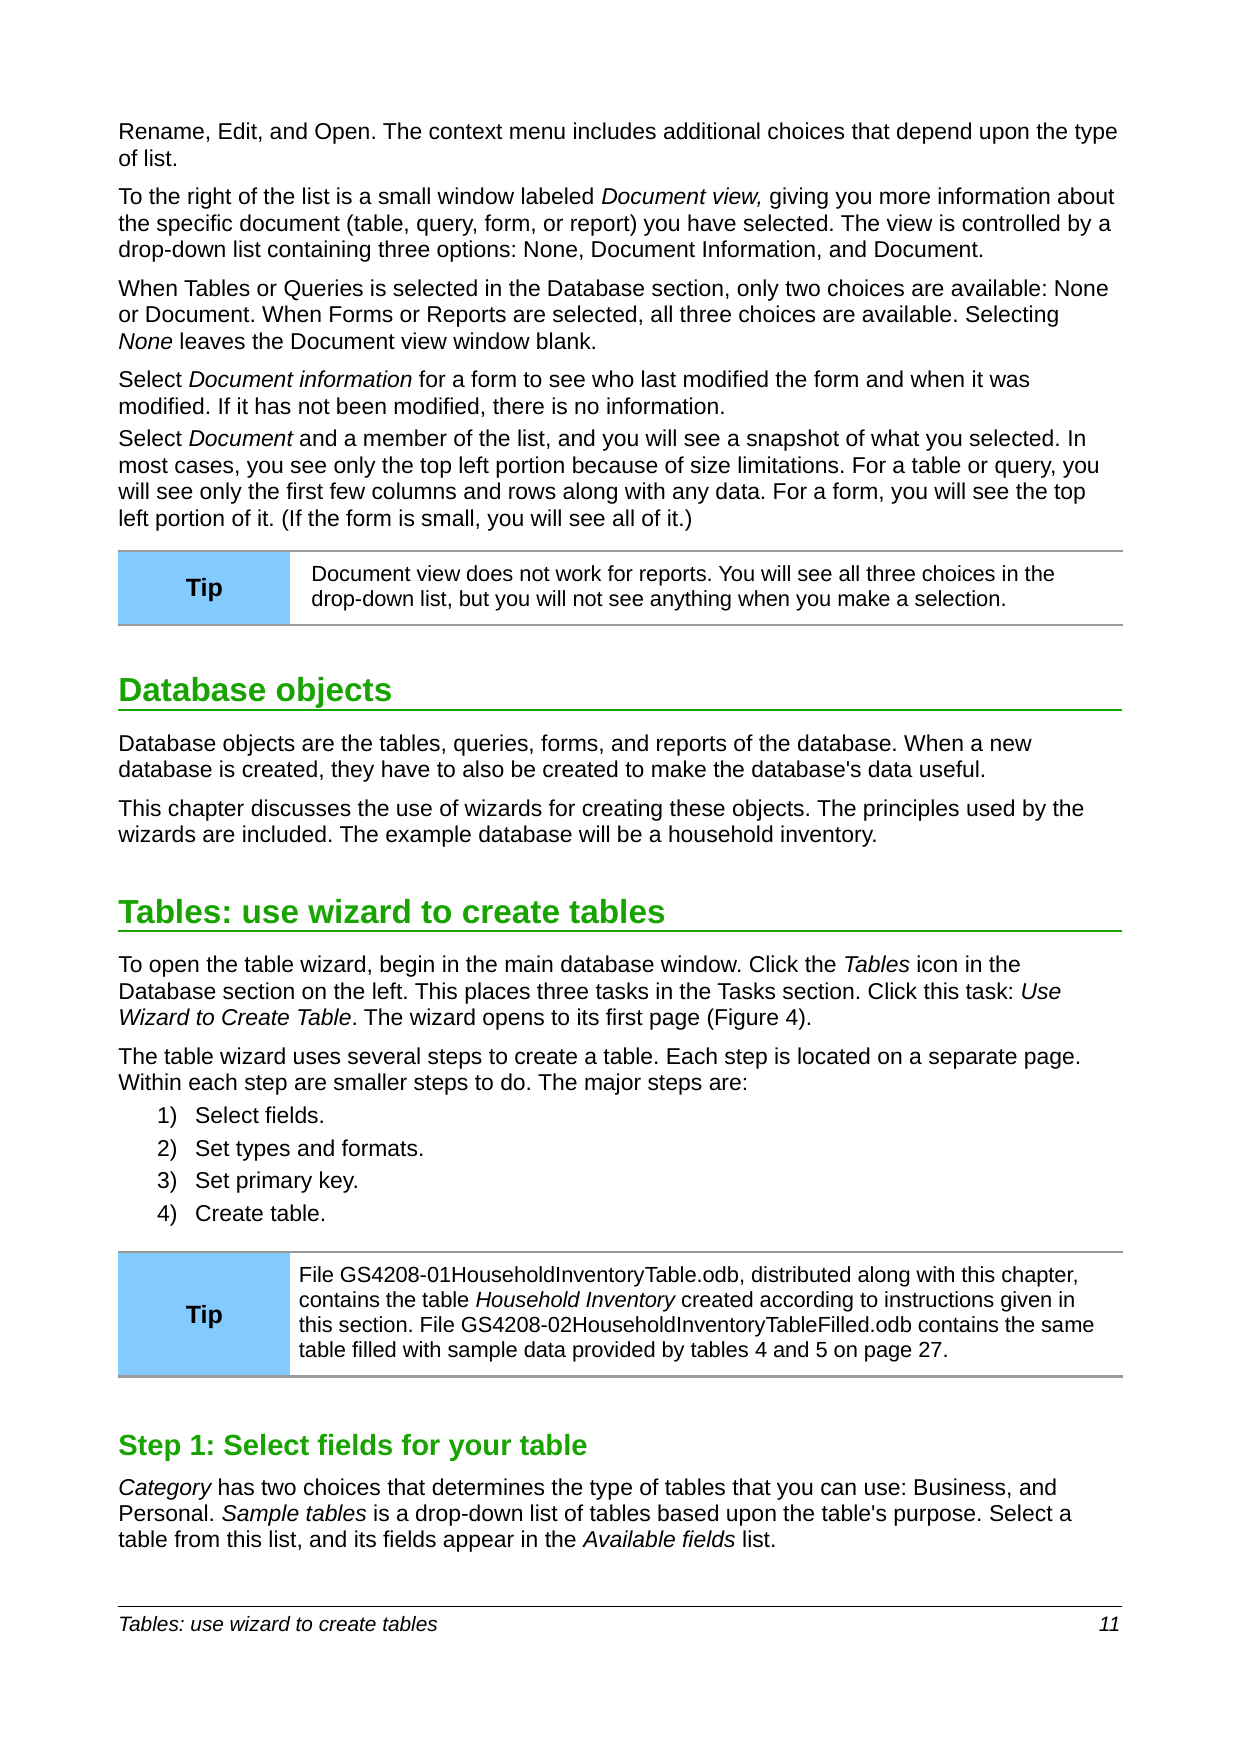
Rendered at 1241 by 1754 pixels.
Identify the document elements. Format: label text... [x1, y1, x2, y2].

subtitle Step 1: Select fields for your table [118, 1428, 1122, 1461]
list Select Document and a member of the list, and you will see a snapshot of what you selected. In most cases, you see only the top left portion because of size limitations. For a table or query, you will see only the first few columns and rows along with any data. For a form, you will see the top left portion of it. (If the form is small, you will see all of it.) [118, 425, 1122, 531]
table_header Document view does not work for reports. You will see all three choices in the drop-down list, but you will not see anything when you make a selection. [290, 552, 1123, 624]
text Rename, Edit, and Open. The context menu includes additional choices that depend upon the type of list. [118, 118, 1122, 171]
list Set types and formats. [177, 1134, 1122, 1161]
table_header Tip [118, 1253, 290, 1375]
subtitle Tables: use wizard to create tables [118, 892, 1122, 930]
text To the right of the list is a small window labeled Document view, giving you more information about the specific document (table, query, form, or report) you have selected. The view is controlled by a drop-down list containing three options: None, Document Information, and Document. [118, 183, 1122, 262]
list Create table. [177, 1200, 1122, 1226]
text Category has two choices that determines the type of tables that you can use: Business, and Personal. Sample tables is a drop-down list of tables based upon the table's purpose. Select a table from this list, and its fields appear in the Available fields list. [118, 1474, 1122, 1553]
list Set primary key. [177, 1167, 1122, 1193]
text When Tables or Queries is selected in the Database section, only two choices are available: None or Document. When Forms or Reports are selected, all three choices are available. Selecting None leaves the Document view window blank. [118, 275, 1122, 354]
list The table wizard uses several steps to create a table. Each step is located on a separate page. Within each step are smaller steps to do. The major steps are: [118, 1043, 1122, 1096]
list Select Document information for a form to see who last modified the form and when it was modified. If it has not been modified, there is no information. [118, 366, 1122, 419]
text This chapter discusses the use of wizards for creating these objects. The principles used by the wizards are included. The example database will be a household inventory. [118, 795, 1122, 847]
text Database objects are the tables, queries, forms, and reports of the database. When a new database is created, they have to also be created to make the database's data useful. [118, 729, 1122, 782]
subtitle Database objects [118, 670, 1122, 709]
list Select fields. [177, 1102, 1122, 1128]
table_header File GS4208-01HouseholdInventoryTable.odb, distributed along with this chapter, contains the table Household Inventory created according to instructions given in this section. File GS4208-02HouseholdInventoryTableFilled.odb contains the same table filled with sample data provided by tables 4 and 5 on page 27. [290, 1253, 1123, 1375]
table_header Tip [118, 552, 290, 624]
text To open the table wizard, begin in the main database window. Click the Tables icon in the Database section on the left. This places three tasks in the Tasks section. Click this task: Use Wizard to Create Table. The wizard opens to its first page (Figure 4). [118, 951, 1122, 1030]
